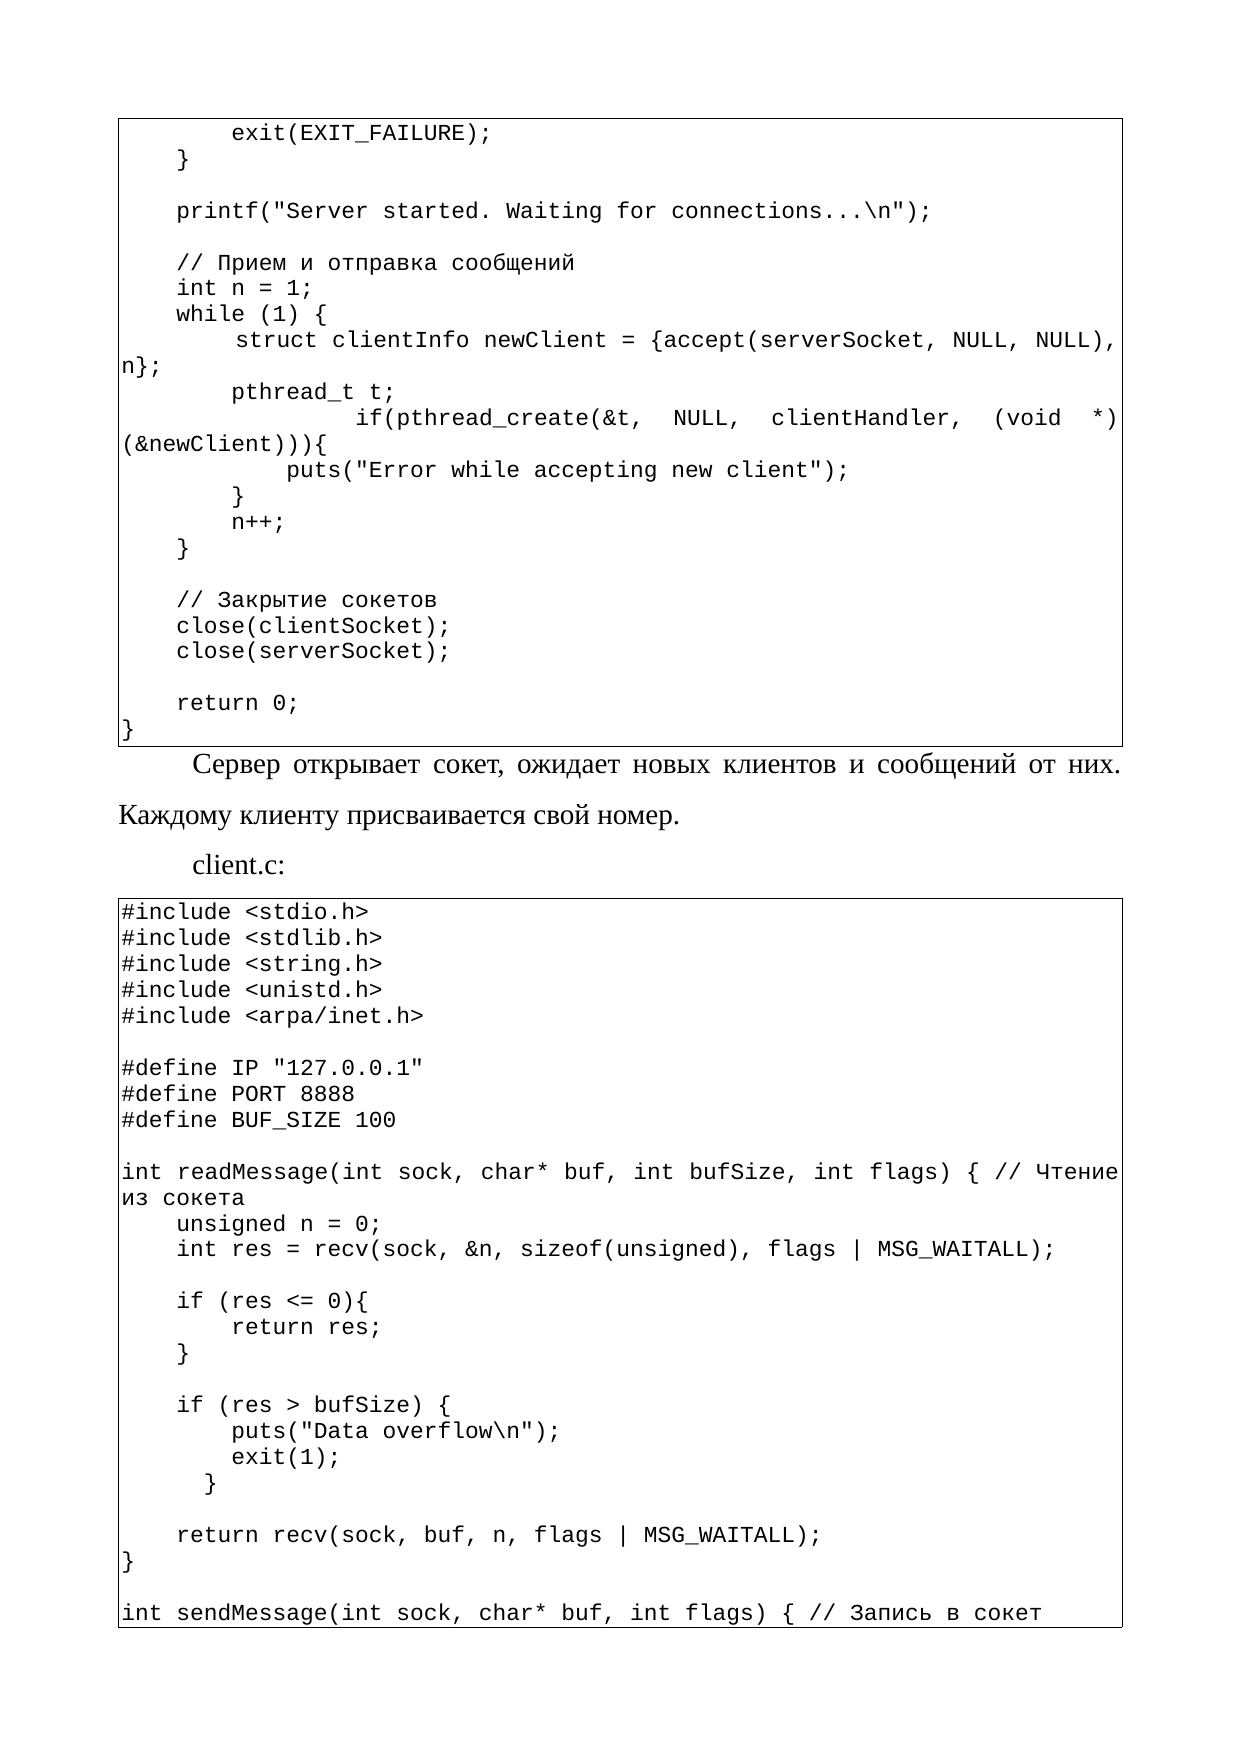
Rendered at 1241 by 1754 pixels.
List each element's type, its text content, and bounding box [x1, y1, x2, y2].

text #include <unistd.h> [119, 975, 1122, 1001]
text exit(EXIT_FAILURE); [119, 119, 1122, 144]
text struct clientInfo newClient = {accept(serverSocket, NULL, NULL), n}; [119, 326, 1122, 377]
text if(pthread_create(&t, NULL, clientHandler, (void *)(&newClient))){ [119, 403, 1122, 455]
text #include <stdlib.h> [119, 923, 1122, 949]
text #define PORT 8888 [119, 1079, 1122, 1105]
text } [119, 1546, 1122, 1575]
text exit(1); [119, 1442, 1122, 1468]
text puts("Error while accepting new client"); [119, 455, 1122, 481]
text } [119, 1468, 1122, 1497]
text printf("Server started. Waiting for connections...\n"); [119, 196, 1122, 225]
text #include <arpa/inet.h> [119, 1001, 1122, 1030]
text } [119, 481, 1122, 507]
text // Закрытие сокетов [119, 585, 1122, 611]
text int res = recv(sock, &n, sizeof(unsigned), flags | MSG_WAITALL); [119, 1235, 1122, 1264]
text if (res > bufSize) { [119, 1390, 1122, 1416]
text } [119, 533, 1122, 562]
text int n = 1; [119, 274, 1122, 300]
text pthread_t t; [119, 377, 1122, 403]
text unsigned n = 0; [119, 1209, 1122, 1235]
text #include <string.h> [119, 949, 1122, 975]
text if (res <= 0){ [119, 1287, 1122, 1313]
text Сервер открывает сокет, ожидает новых клиентов и сообщений от них. Каждому клиенту присваивается свой номер. [118, 747, 1122, 831]
text int readMessage(int sock, char* buf, int bufSize, int flags) { // Чтение из сокета [119, 1157, 1122, 1209]
text } [119, 715, 1122, 746]
text close(clientSocket); [119, 611, 1122, 637]
text return 0; [119, 689, 1122, 715]
text return res; [119, 1313, 1122, 1338]
text #include <stdio.h> [119, 899, 1122, 923]
text close(serverSocket); [119, 637, 1122, 666]
text return recv(sock, buf, n, flags | MSG_WAITALL); [119, 1520, 1122, 1546]
text while (1) { [119, 300, 1122, 326]
text #define IP "127.0.0.1" [119, 1053, 1122, 1079]
text n++; [119, 507, 1122, 533]
text puts("Data overflow\n"); [119, 1416, 1122, 1442]
text #define BUF_SIZE 100 [119, 1105, 1122, 1134]
text int sendMessage(int sock, char* buf, int flags) { // Запись в сокет [119, 1598, 1122, 1627]
text } [119, 1338, 1122, 1367]
text client.c: [118, 847, 1122, 881]
text // Прием и отправка сообщений [119, 248, 1122, 274]
text } [119, 144, 1122, 173]
